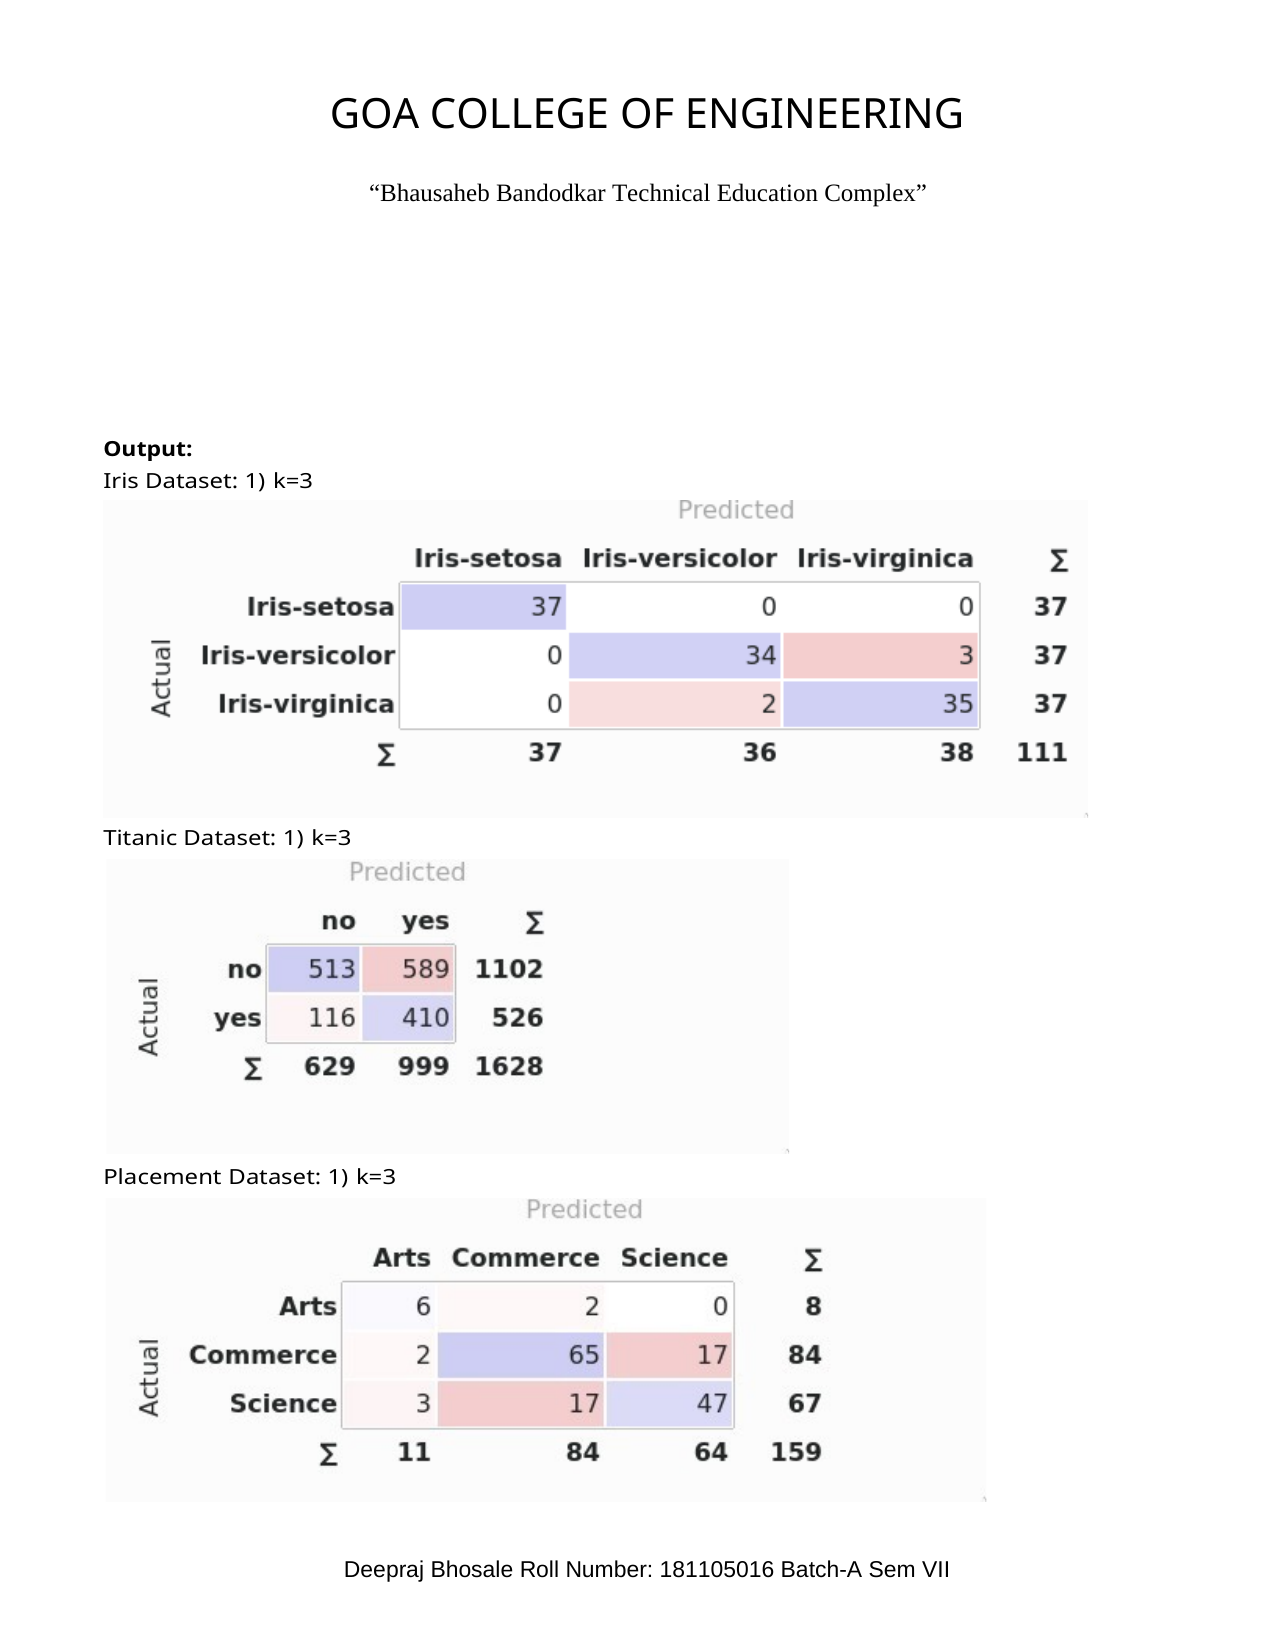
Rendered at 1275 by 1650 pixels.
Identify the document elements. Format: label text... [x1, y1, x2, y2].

text Placement Dataset: 1) k=3 [103, 858, 526, 1191]
picture [103, 500, 1089, 818]
list Output: [103, 434, 1191, 463]
text Iris Dataset: 1) k=3 [103, 466, 436, 494]
picture [105, 1198, 987, 1502]
text Titanic Dataset: 1) k=3 [103, 823, 481, 852]
picture [106, 859, 790, 1154]
